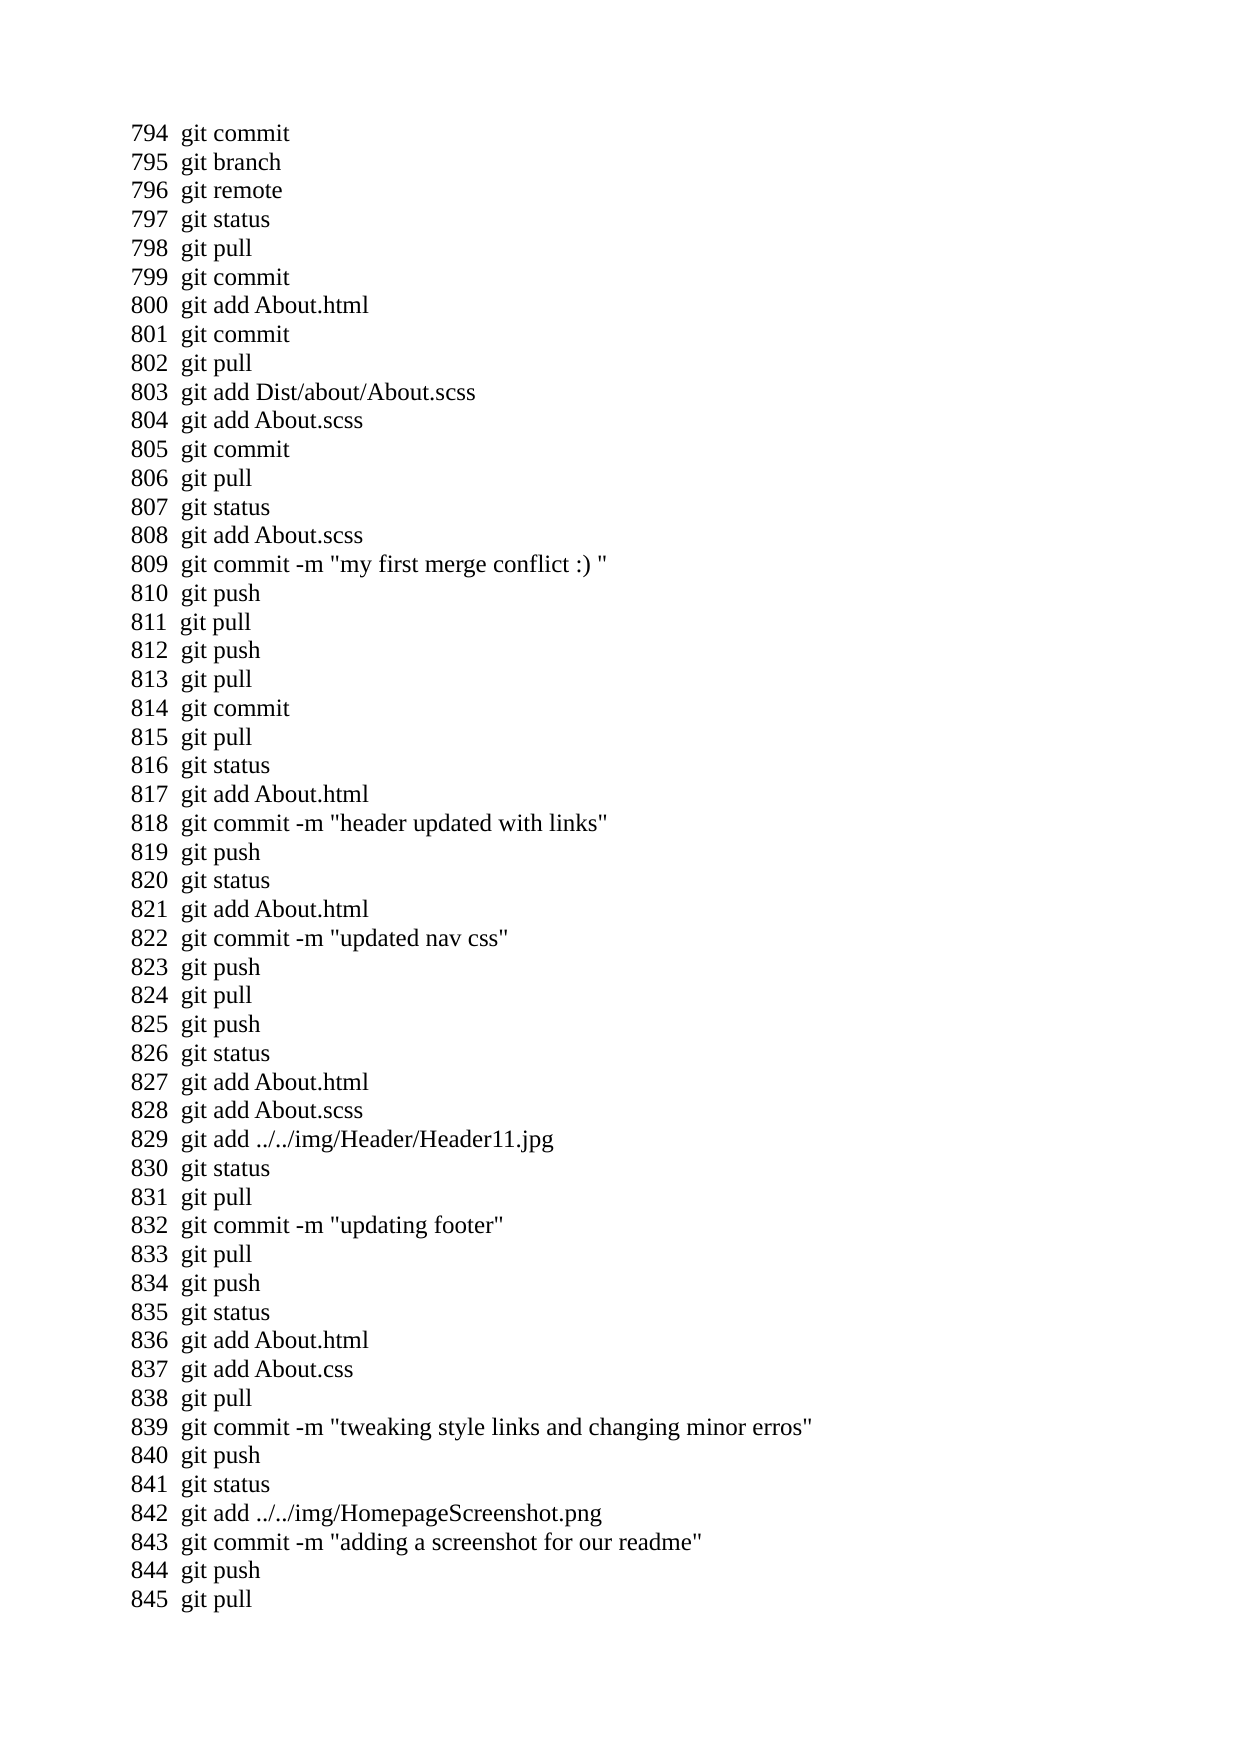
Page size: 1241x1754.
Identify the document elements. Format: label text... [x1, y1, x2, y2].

text 798 git pull [118, 233, 1122, 262]
text 809 git commit -m "my first merge conflict :) " [118, 549, 1122, 578]
text 810 git push [118, 578, 1122, 607]
text 805 git commit [118, 434, 1122, 463]
text 831 git pull [118, 1182, 1122, 1211]
text 830 git status [118, 1153, 1122, 1182]
text 826 git status [118, 1038, 1122, 1067]
text 801 git commit [118, 319, 1122, 348]
text 802 git pull [118, 348, 1122, 377]
text 794 git commit [118, 118, 1122, 147]
text 841 git status [118, 1469, 1122, 1498]
text 823 git push [118, 952, 1122, 981]
text 832 git commit -m "updating footer" [118, 1211, 1122, 1239]
text 838 git pull [118, 1383, 1122, 1412]
text 819 git push [118, 837, 1122, 866]
text 804 git add About.scss [118, 406, 1122, 434]
text 799 git commit [118, 262, 1122, 291]
text 829 git add ../../img/Header/Header11.jpg [118, 1124, 1122, 1153]
text 806 git pull [118, 463, 1122, 492]
text 834 git push [118, 1268, 1122, 1297]
text 842 git add ../../img/HomepageScreenshot.png [118, 1498, 1122, 1527]
text 844 git push [118, 1556, 1122, 1584]
text 815 git pull [118, 722, 1122, 751]
text 839 git commit -m "tweaking style links and changing minor erros" [118, 1412, 1122, 1441]
text 803 git add Dist/about/About.scss [118, 377, 1122, 406]
text 824 git pull [118, 981, 1122, 1009]
text 814 git commit [118, 693, 1122, 722]
text 827 git add About.html [118, 1067, 1122, 1096]
text 822 git commit -m "updated nav css" [118, 923, 1122, 952]
text 820 git status [118, 866, 1122, 894]
text 807 git status [118, 492, 1122, 521]
text 795 git branch [118, 147, 1122, 176]
text 812 git push [118, 636, 1122, 664]
text 843 git commit -m "adding a screenshot for our readme" [118, 1527, 1122, 1556]
text 821 git add About.html [118, 894, 1122, 923]
text 800 git add About.html [118, 291, 1122, 319]
text 845 git pull [118, 1584, 1122, 1613]
text 811 git pull [118, 607, 1122, 636]
text 840 git push [118, 1441, 1122, 1469]
text 835 git status [118, 1297, 1122, 1326]
text 828 git add About.scss [118, 1096, 1122, 1124]
text 816 git status [118, 751, 1122, 779]
text 808 git add About.scss [118, 521, 1122, 549]
text 797 git status [118, 204, 1122, 233]
text 837 git add About.css [118, 1354, 1122, 1383]
text 796 git remote [118, 176, 1122, 204]
text 836 git add About.html [118, 1326, 1122, 1354]
text 818 git commit -m "header updated with links" [118, 808, 1122, 837]
text 813 git pull [118, 664, 1122, 693]
text 833 git pull [118, 1239, 1122, 1268]
text 817 git add About.html [118, 779, 1122, 808]
text 825 git push [118, 1009, 1122, 1038]
